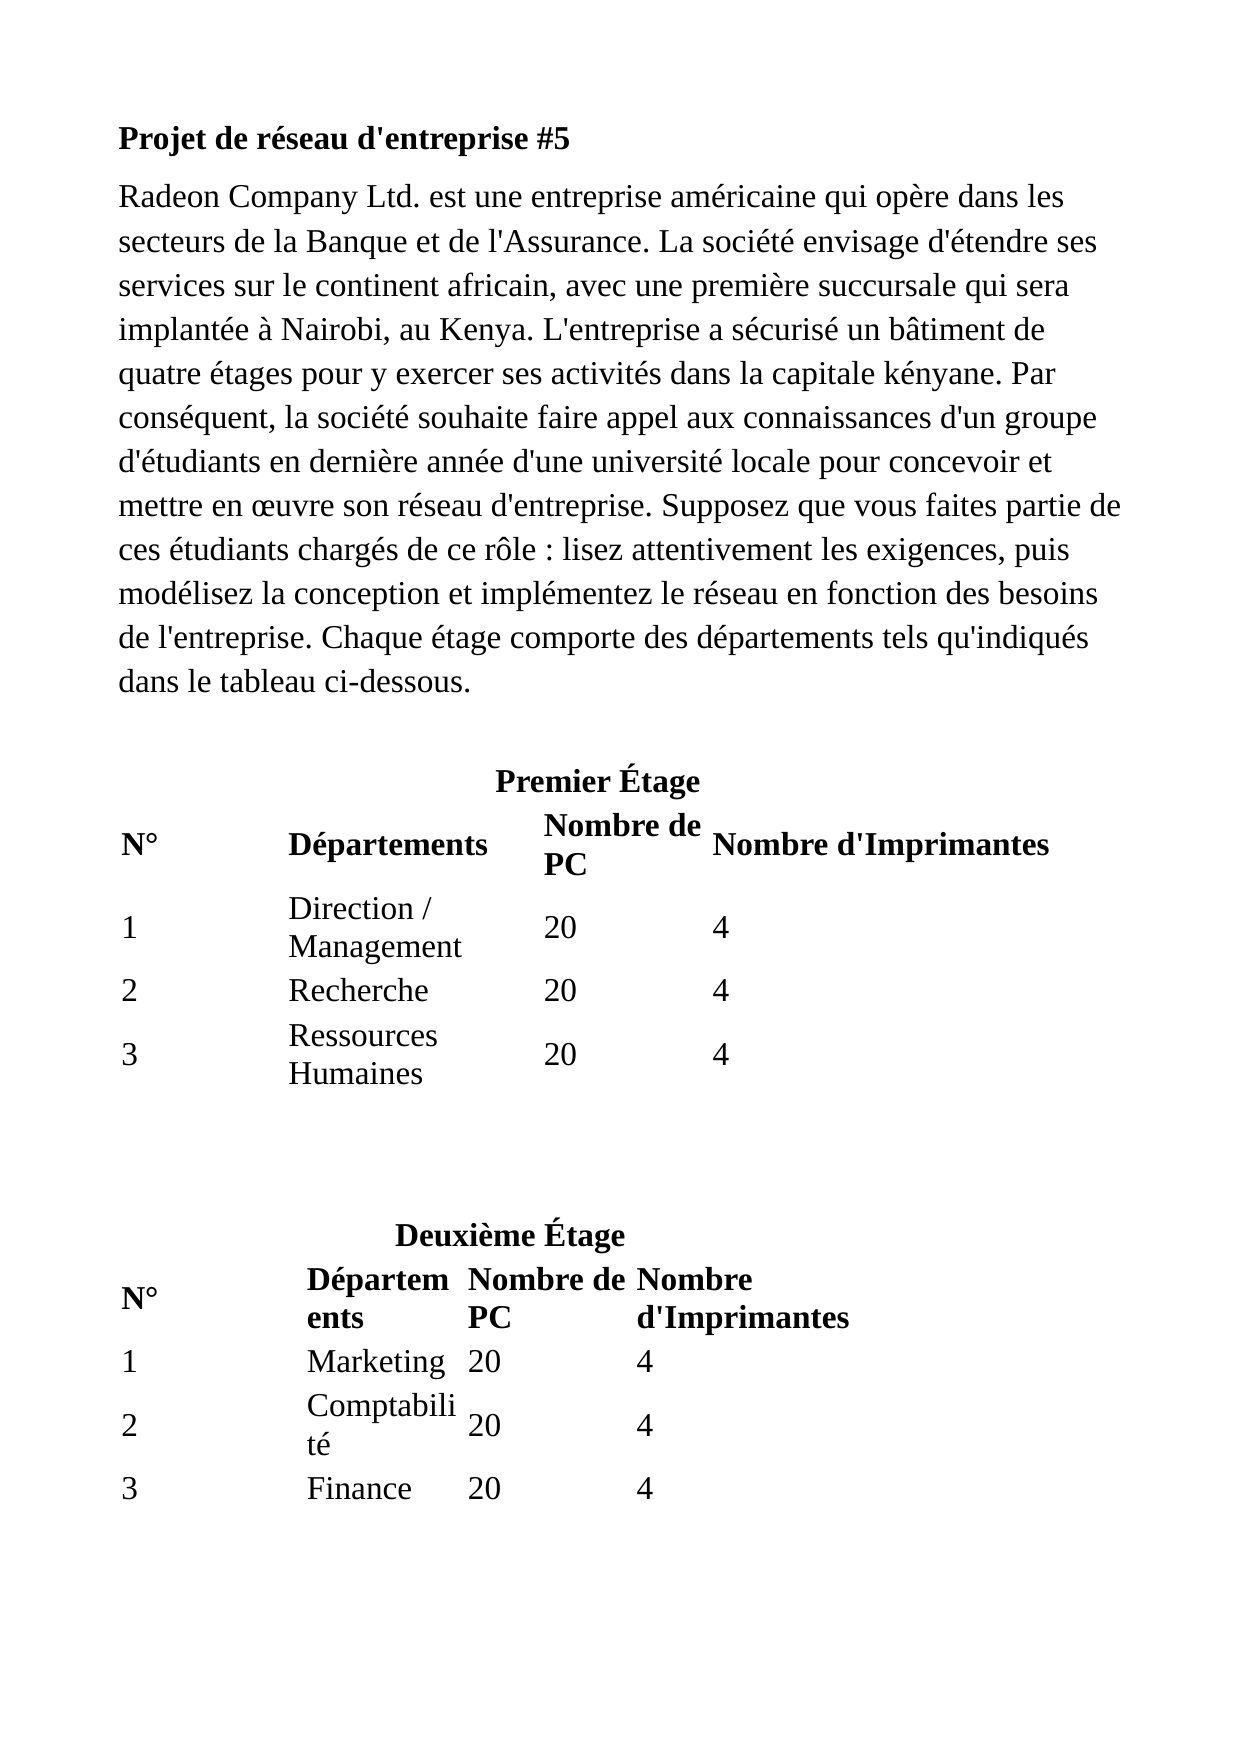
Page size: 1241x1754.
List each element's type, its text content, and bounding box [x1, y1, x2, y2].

table_cell Départements [304, 1256, 465, 1338]
table_cell Ressources Humaines [285, 1012, 541, 1094]
table_cell 20 [541, 1012, 709, 1094]
table_cell 20 [465, 1465, 633, 1509]
table_cell Finance [304, 1465, 465, 1509]
text Radeon Company Ltd. est une entreprise américaine qui opère dans les secteurs de la Banque et de l'Assurance. La société envisage d'étendre ses services sur le continent africain, avec une première succursale qui sera implantée à Nairobi, au Kenya. L'entreprise a sécurisé un bâtiment de quatre étages pour y exercer ses activités dans la capitale kényane. Par conséquent, la société souhaite faire appel aux connaissances d'un groupe d'étudiants en dernière année d'une université locale pour concevoir et mettre en œuvre son réseau d'entreprise. Supposez que vous faites partie de ces étudiants chargés de ce rôle : lisez attentivement les exigences, puis modélisez la conception et implémentez le réseau en fonction des besoins de l'entreprise. Chaque étage comporte des départements tels qu'indiqués dans le tableau ci-dessous. [118, 177, 1122, 700]
table_cell Nombre d'Imprimantes [709, 803, 1077, 885]
table_cell Nombre de PC [465, 1256, 633, 1338]
table_cell 3 [118, 1465, 304, 1509]
table_cell N° [118, 803, 285, 885]
table_cell 1 [118, 885, 285, 968]
table_cell 1 [118, 1339, 304, 1383]
table_cell 20 [541, 968, 709, 1012]
table_cell 2 [118, 968, 285, 1012]
table_header Premier Étage [118, 759, 1077, 803]
table_cell N° [118, 1256, 304, 1338]
table_cell 4 [709, 885, 1077, 968]
table_cell 4 [709, 1012, 1077, 1094]
table_cell 4 [634, 1383, 902, 1465]
table_cell 4 [634, 1339, 902, 1383]
table_cell 20 [465, 1339, 633, 1383]
text Projet de réseau d'entreprise #5 [118, 118, 1122, 156]
table_cell Nombre d'Imprimantes [634, 1256, 902, 1338]
table_cell Nombre de PC [541, 803, 709, 885]
table_cell 20 [541, 885, 709, 968]
table_cell Départements [285, 803, 541, 885]
table_cell 4 [709, 968, 1077, 1012]
table_cell 20 [465, 1383, 633, 1465]
table_cell 4 [634, 1465, 902, 1509]
table_cell 3 [118, 1012, 285, 1094]
table_cell Comptabilité [304, 1383, 465, 1465]
table_cell 2 [118, 1383, 304, 1465]
table_cell Recherche [285, 968, 541, 1012]
table_cell Marketing [304, 1339, 465, 1383]
table_header Deuxième Étage [118, 1212, 902, 1256]
table_cell Direction / Management [285, 885, 541, 968]
